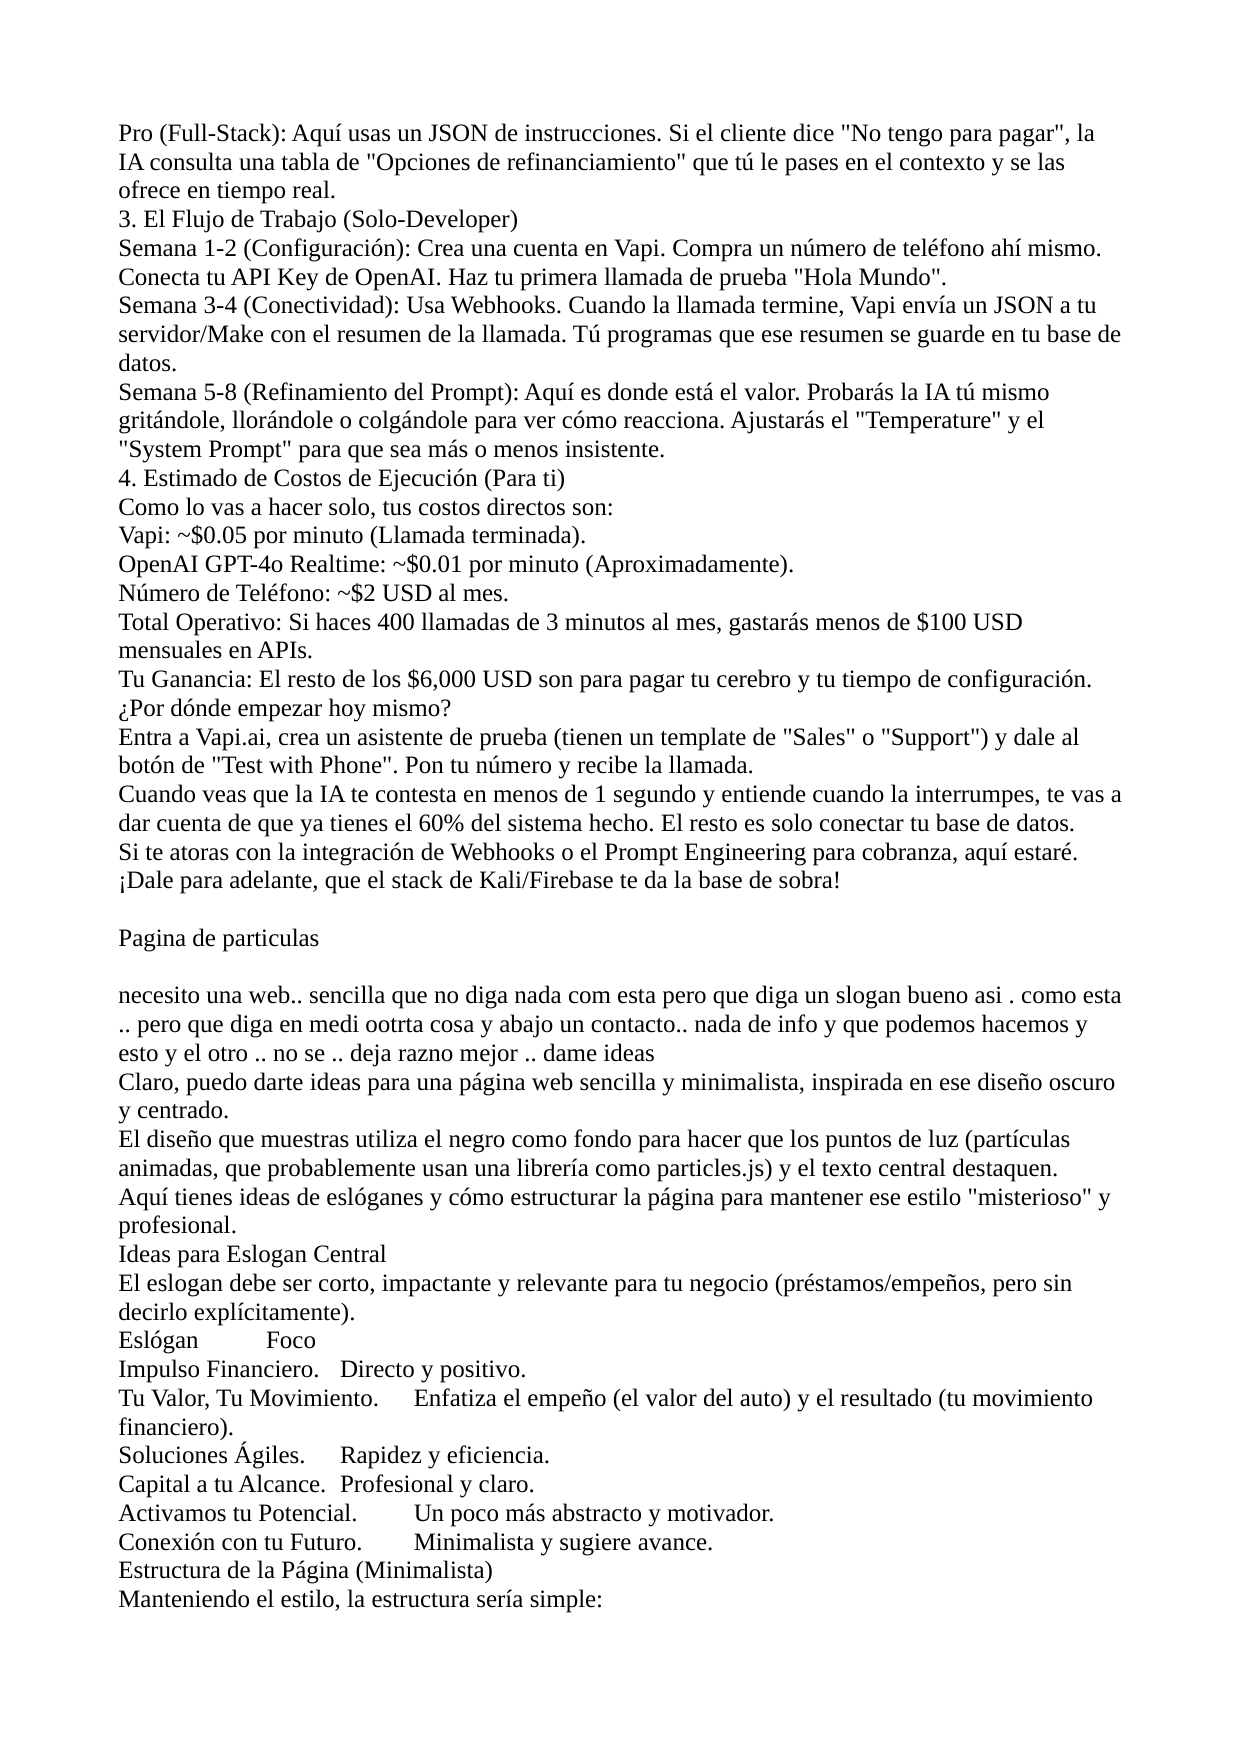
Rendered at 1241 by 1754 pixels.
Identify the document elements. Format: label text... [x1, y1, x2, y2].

text Semana 1-2 (Configuración): Crea una cuenta en Vapi. Compra un número de teléfono ahí mismo. Conecta tu API Key de OpenAI. Haz tu primera llamada de prueba "Hola Mundo". [118, 233, 1122, 291]
text Estructura de la Página (Minimalista) [118, 1556, 1122, 1584]
text 3. El Flujo de Trabajo (Solo-Developer) [118, 204, 1122, 233]
text Semana 3-4 (Conectividad): Usa Webhooks. Cuando la llamada termine, Vapi envía un JSON a tu servidor/Make con el resumen de la llamada. Tú programas que ese resumen se guarde en tu base de datos. [118, 291, 1122, 377]
text 4. Estimado de Costos de Ejecución (Para ti) [118, 463, 1122, 492]
text Como lo vas a hacer solo, tus costos directos son: [118, 492, 1122, 521]
text Cuando veas que la IA te contesta en menos de 1 segundo y entiende cuando la interrumpes, te vas a dar cuenta de que ya tienes el 60% del sistema hecho. El resto es solo conectar tu base de datos. [118, 779, 1122, 837]
text Eslógan Foco [118, 1326, 1122, 1354]
text Capital a tu Alcance. Profesional y claro. [118, 1469, 1122, 1498]
text Ideas para Eslogan Central [118, 1239, 1122, 1268]
text OpenAI GPT-4o Realtime: ~$0.01 por minuto (Aproximadamente). [118, 549, 1122, 578]
text Tu Valor, Tu Movimiento. Enfatiza el empeño (el valor del auto) y el resultado (tu movimiento financiero). [118, 1383, 1122, 1441]
text Entra a Vapi.ai, crea un asistente de prueba (tienen un template de "Sales" o "Support") y dale al botón de "Test with Phone". Pon tu número y recibe la llamada. [118, 722, 1122, 779]
text El diseño que muestras utiliza el negro como fondo para hacer que los puntos de luz (partículas animadas, que probablemente usan una librería como particles.js) y el texto central destaquen. [118, 1124, 1122, 1182]
text Conexión con tu Futuro. Minimalista y sugiere avance. [118, 1527, 1122, 1556]
text Total Operativo: Si haces 400 llamadas de 3 minutos al mes, gastarás menos de $100 USD mensuales en APIs. [118, 607, 1122, 664]
text Claro, puedo darte ideas para una página web sencilla y minimalista, inspirada en ese diseño oscuro y centrado. [118, 1067, 1122, 1124]
text El eslogan debe ser corto, impactante y relevante para tu negocio (préstamos/empeños, pero sin decirlo explícitamente). [118, 1268, 1122, 1326]
text Impulso Financiero. Directo y positivo. [118, 1354, 1122, 1383]
text Semana 5-8 (Refinamiento del Prompt): Aquí es donde está el valor. Probarás la IA tú mismo gritándole, llorándole o colgándole para ver cómo reacciona. Ajustarás el "Temperature" y el "System Prompt" para que sea más o menos insistente. [118, 377, 1122, 463]
text Si te atoras con la integración de Webhooks o el Prompt Engineering para cobranza, aquí estaré. ¡Dale para adelante, que el stack de Kali/Firebase te da la base de sobra! [118, 837, 1122, 894]
text Aquí tienes ideas de eslóganes y cómo estructurar la página para mantener ese estilo "misterioso" y profesional. [118, 1182, 1122, 1239]
text Pro (Full-Stack): Aquí usas un JSON de instrucciones. Si el cliente dice "No tengo para pagar", la IA consulta una tabla de "Opciones de refinanciamiento" que tú le pases en el contexto y se las ofrece en tiempo real. [118, 118, 1122, 204]
text Pagina de particulas necesito una web.. sencilla que no diga nada com esta pero que diga un slogan bueno asi . como esta .. pero que diga en medi ootrta cosa y abajo un contacto.. nada de info y que podemos hacemos y esto y el otro .. no se .. deja razno mejor .. dame ideas [118, 923, 1122, 1067]
text Vapi: ~$0.05 por minuto (Llamada terminada). [118, 521, 1122, 549]
text Tu Ganancia: El resto de los $6,000 USD son para pagar tu cerebro y tu tiempo de configuración. [118, 664, 1122, 693]
text Manteniendo el estilo, la estructura sería simple: [118, 1584, 1122, 1613]
text ¿Por dónde empezar hoy mismo? [118, 693, 1122, 722]
text Número de Teléfono: ~$2 USD al mes. [118, 578, 1122, 607]
text Activamos tu Potencial. Un poco más abstracto y motivador. [118, 1498, 1122, 1527]
text Soluciones Ágiles. Rapidez y eficiencia. [118, 1441, 1122, 1469]
